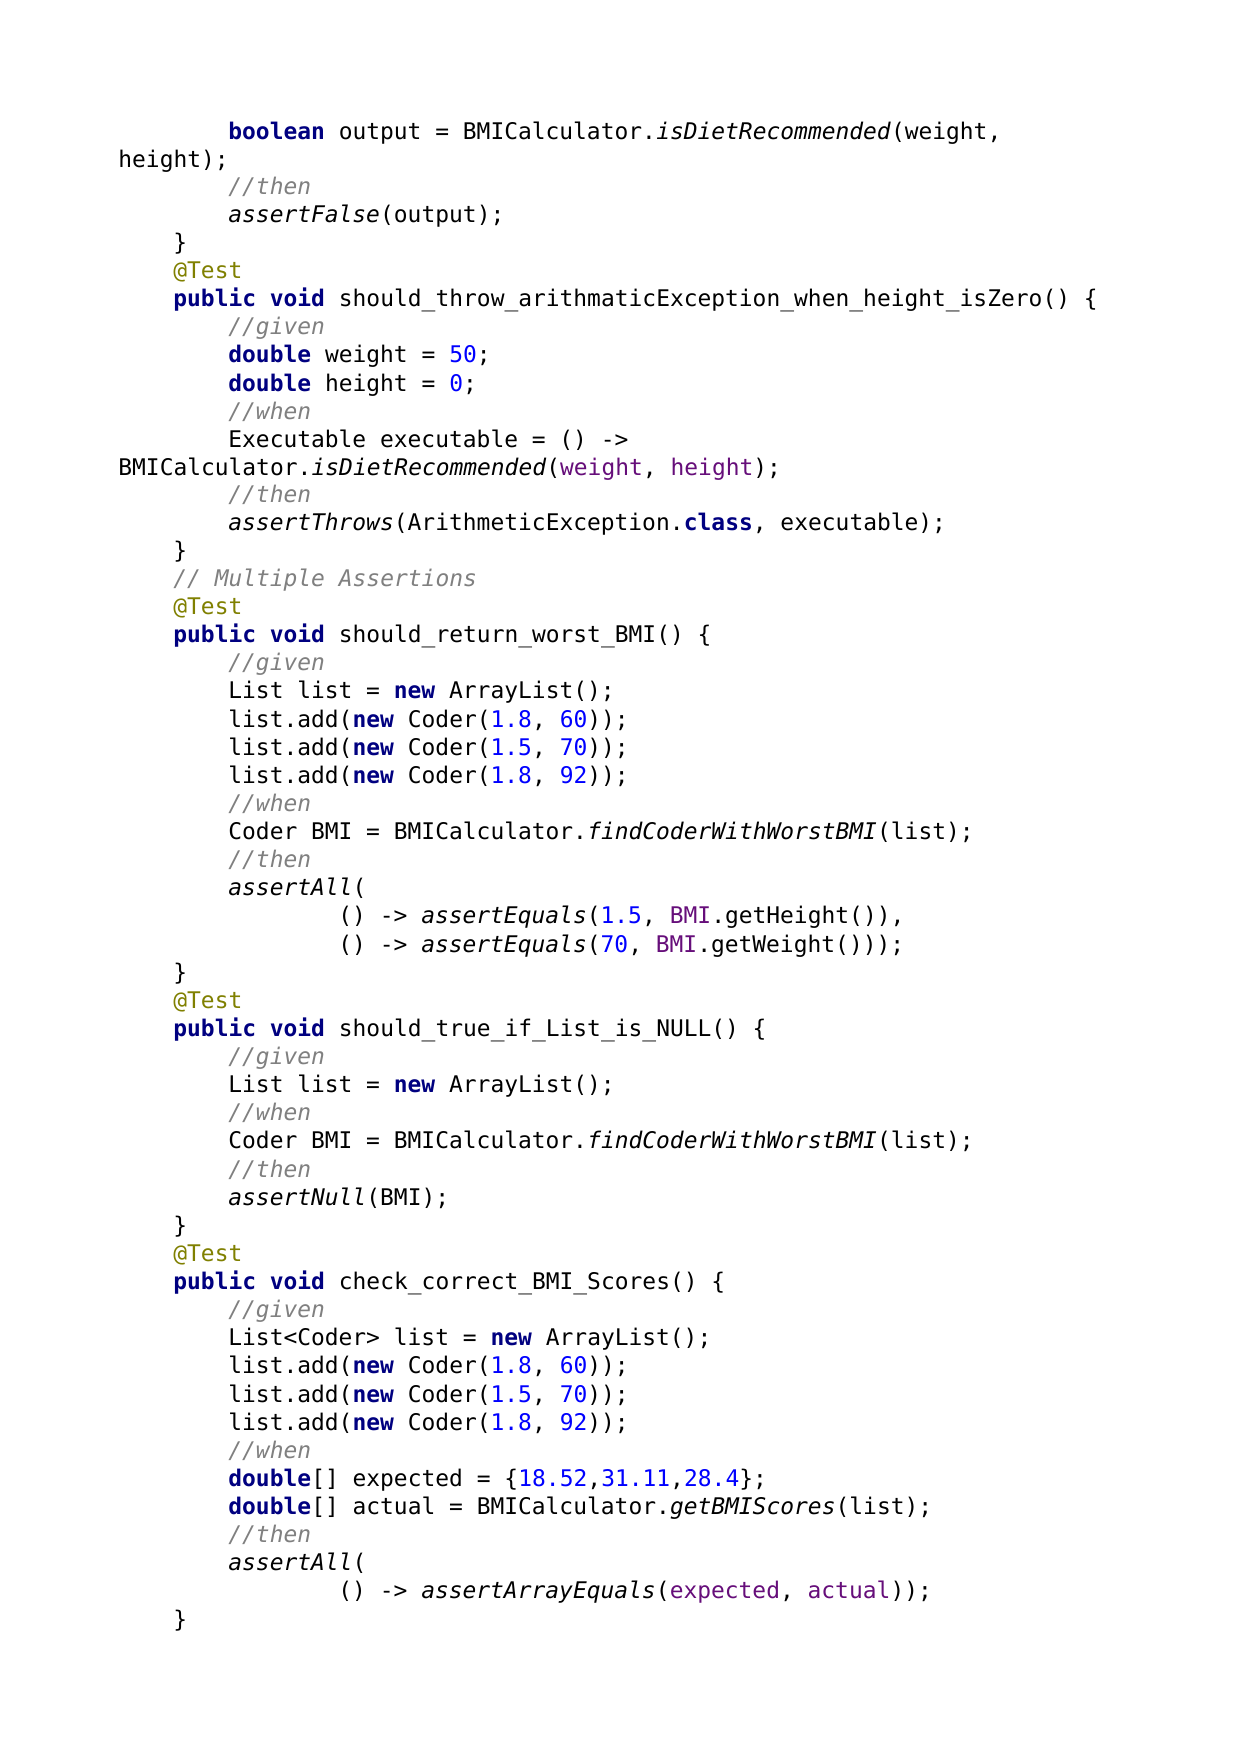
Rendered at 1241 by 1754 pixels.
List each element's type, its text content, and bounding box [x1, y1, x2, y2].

text @Test [118, 987, 1122, 1015]
text //given [118, 1043, 1122, 1071]
text //then [118, 173, 1122, 201]
text //given [118, 649, 1122, 678]
text } [118, 537, 1122, 565]
text List list = new ArrayList(); [118, 1071, 1122, 1099]
text //when [118, 1437, 1122, 1465]
text assertFalse(output); [118, 201, 1122, 229]
text Coder BMI = BMICalculator.findCoderWithWorstBMI(list); [118, 818, 1122, 846]
text double[] actual = BMICalculator.getBMIScores(list); [118, 1493, 1122, 1521]
text //when [118, 398, 1122, 426]
text } [118, 1212, 1122, 1240]
text double[] expected = {18.52,31.11,28.4}; [118, 1465, 1122, 1493]
text public void should_true_if_List_is_NULL() { [118, 1015, 1122, 1043]
text assertAll( [118, 874, 1122, 903]
text () -> assertEquals(1.5, BMI.getHeight()), [118, 903, 1122, 931]
text list.add(new Coder(1.8, 60)); [118, 1353, 1122, 1381]
text () -> assertArrayEquals(expected, actual)); [118, 1578, 1122, 1606]
text //then [118, 1521, 1122, 1549]
text //then [118, 1156, 1122, 1184]
text //given [118, 1296, 1122, 1324]
text public void should_throw_arithmaticException_when_height_isZero() { [118, 285, 1122, 313]
text List<Coder> list = new ArrayList(); [118, 1324, 1122, 1353]
text list.add(new Coder(1.8, 92)); [118, 762, 1122, 790]
text list.add(new Coder(1.8, 92)); [118, 1409, 1122, 1437]
text list.add(new Coder(1.5, 70)); [118, 734, 1122, 762]
text //given [118, 313, 1122, 342]
text boolean output = BMICalculator.isDietRecommended(weight, height); [118, 118, 1122, 173]
text //then [118, 481, 1122, 509]
text assertThrows(ArithmeticException.class, executable); [118, 509, 1122, 537]
text list.add(new Coder(1.5, 70)); [118, 1381, 1122, 1409]
text assertNull(BMI); [118, 1184, 1122, 1212]
text list.add(new Coder(1.8, 60)); [118, 706, 1122, 734]
text @Test [118, 593, 1122, 621]
text public void should_return_worst_BMI() { [118, 621, 1122, 649]
text double weight = 50; [118, 342, 1122, 370]
text @Test [118, 1240, 1122, 1268]
text assertAll( [118, 1549, 1122, 1578]
text public void check_correct_BMI_Scores() { [118, 1268, 1122, 1296]
text } [118, 229, 1122, 257]
text List list = new ArrayList(); [118, 678, 1122, 706]
text @Test [118, 257, 1122, 285]
text double height = 0; [118, 370, 1122, 398]
text () -> assertEquals(70, BMI.getWeight())); [118, 931, 1122, 959]
text } [118, 959, 1122, 987]
text Executable executable = () -> BMICalculator.isDietRecommended(weight, height); [118, 426, 1122, 481]
text // Multiple Assertions [118, 565, 1122, 593]
text //when [118, 1099, 1122, 1128]
text Coder BMI = BMICalculator.findCoderWithWorstBMI(list); [118, 1128, 1122, 1156]
text //then [118, 846, 1122, 874]
text //when [118, 790, 1122, 818]
text } [118, 1606, 1122, 1634]
